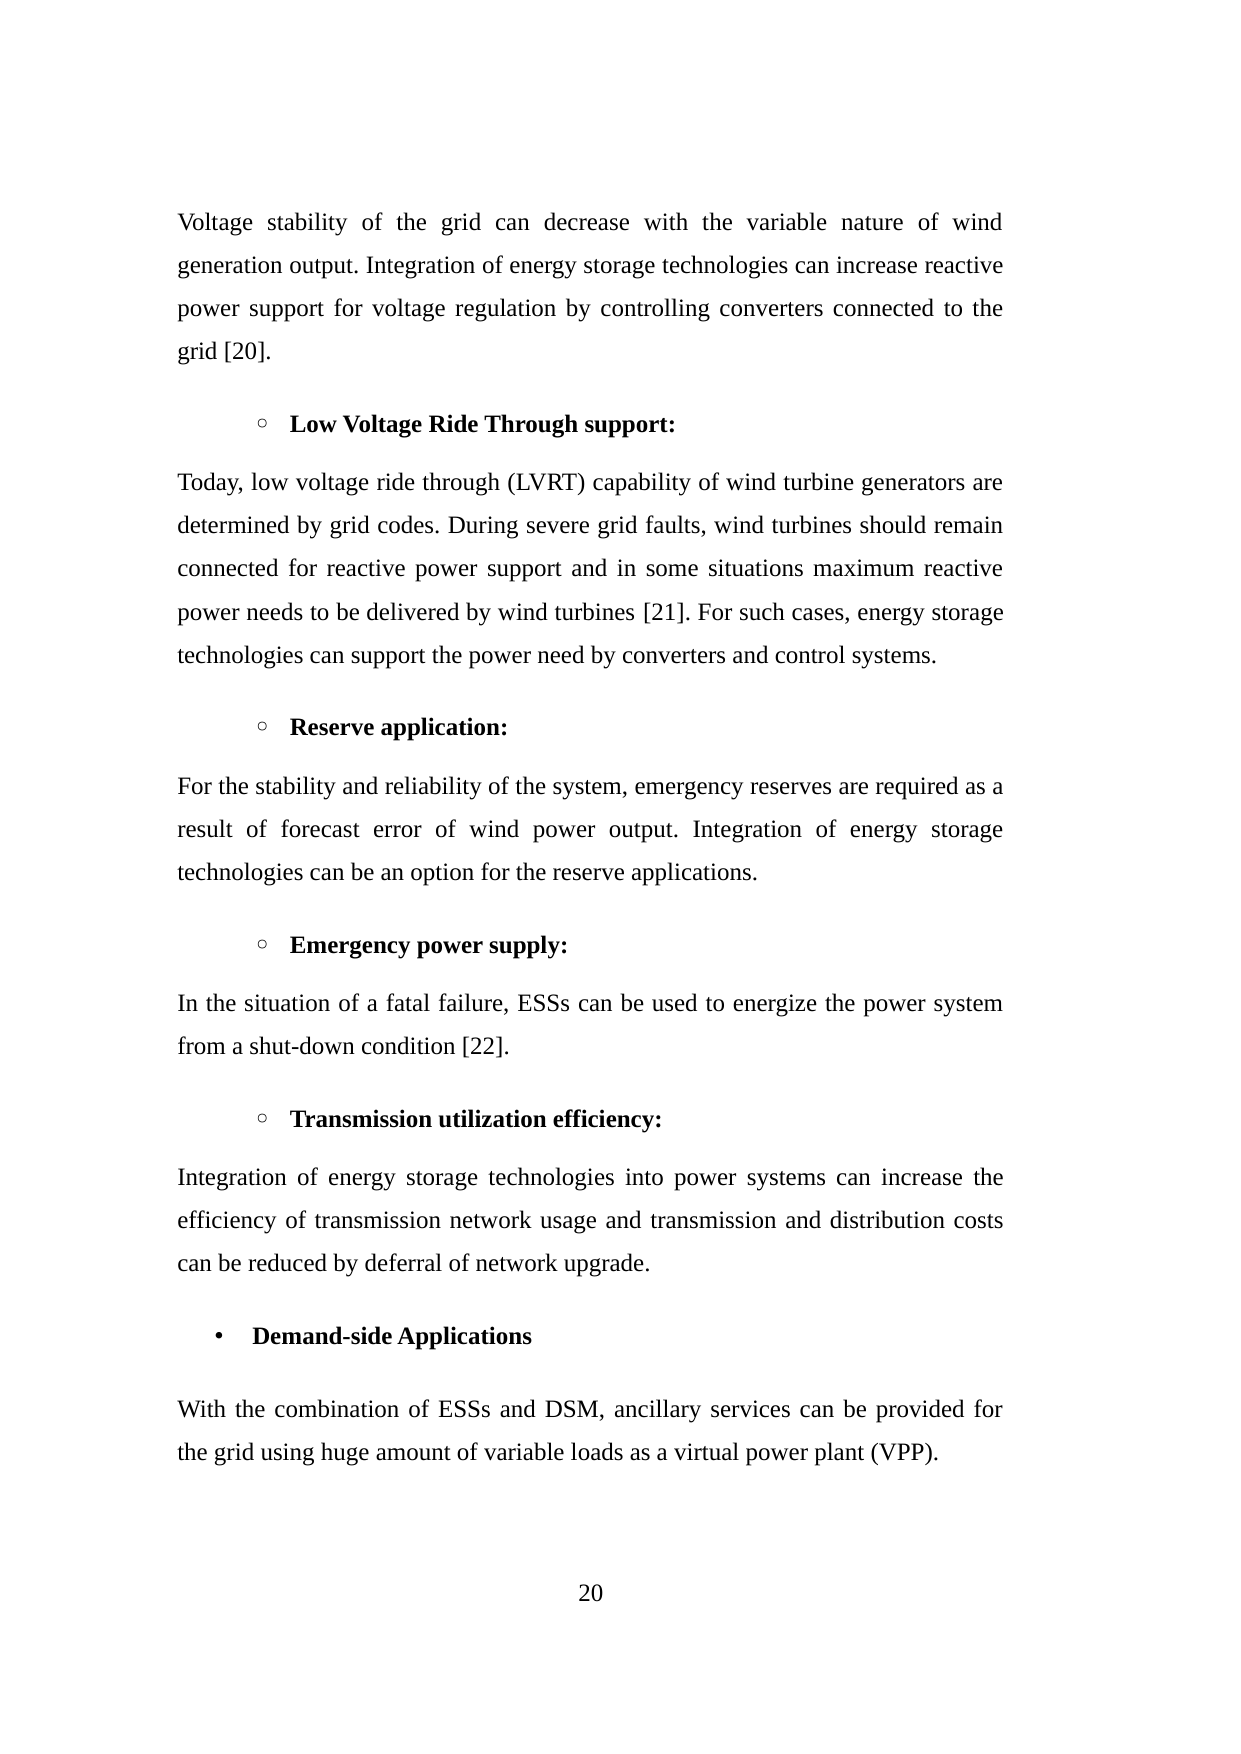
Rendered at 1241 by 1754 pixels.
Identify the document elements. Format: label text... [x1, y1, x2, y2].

list Demand-side Applications [214, 1321, 1004, 1350]
text Voltage stability of the grid can decrease with the variable nature of wind generation output. Integration of energy storage technologies can increase reactive power support for voltage regulation by controlling converters connected to the grid [20]⁠. [177, 207, 1004, 365]
list Emergency power supply: [252, 930, 1004, 958]
list Low Voltage Ride Through support: [252, 409, 1004, 438]
list Reserve application: [252, 712, 1004, 741]
text In the situation of a fatal failure, ESSs can be used to energize the power system from a shut-down condition [22]⁠. [177, 988, 1004, 1060]
text For the stability and reliability of the system, emergency reserves are required as a result of forecast error of wind power output. Integration of energy storage technologies can be an option for the reserve applications. [177, 771, 1004, 886]
text Today, low voltage ride through (LVRT) capability of wind turbine generators are determined by grid codes. During severe grid faults, wind turbines should remain connected for reactive power support and in some situations maximum reactive power needs to be delivered by wind turbines [21]⁠. For such cases, energy storage technologies can support the power need by converters and control systems. [177, 467, 1004, 668]
text Integration of energy storage technologies into power systems can increase the efficiency of transmission network usage and transmission and distribution costs can be reduced by deferral of network upgrade. [177, 1162, 1004, 1277]
text With the combination of ESSs and DSM, ancillary services can be provided for the grid using huge amount of variable loads as a virtual power plant (VPP). [177, 1394, 1004, 1466]
list Transmission utilization efficiency: [252, 1104, 1004, 1133]
